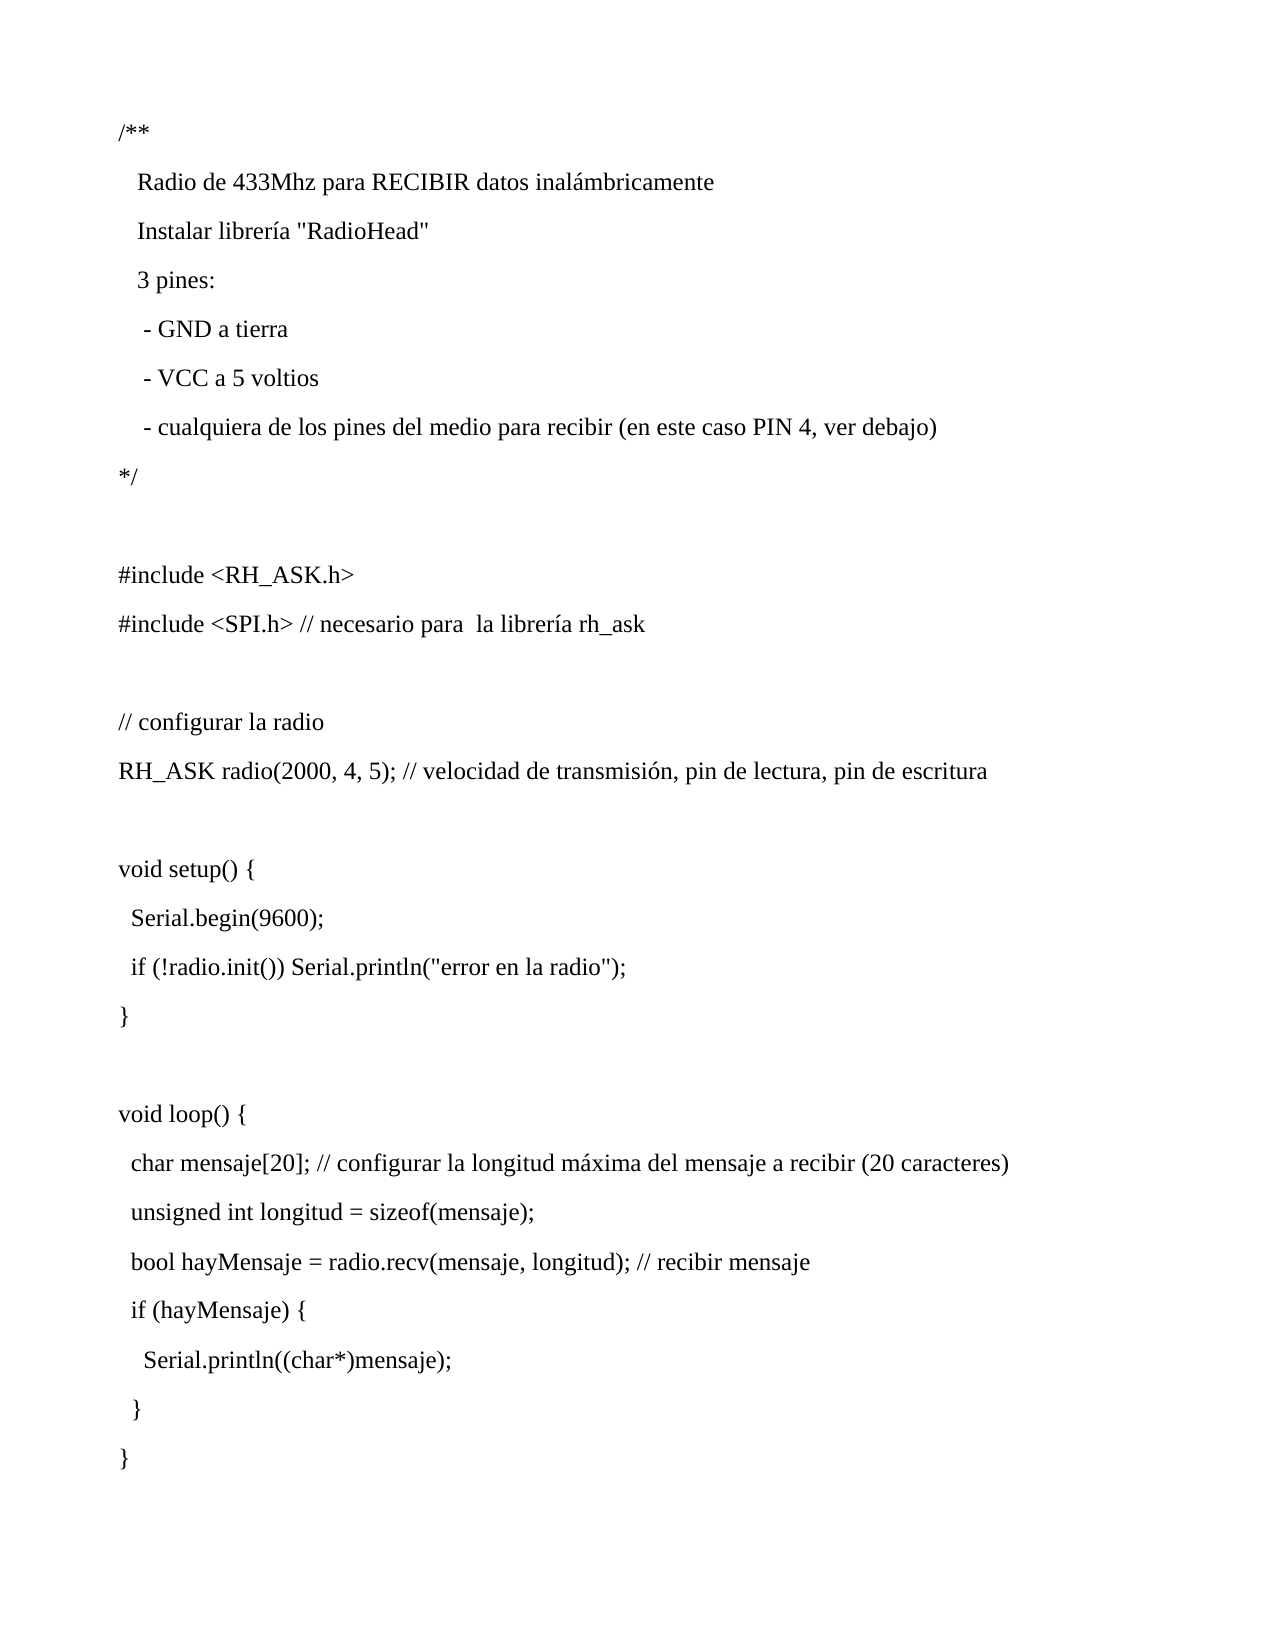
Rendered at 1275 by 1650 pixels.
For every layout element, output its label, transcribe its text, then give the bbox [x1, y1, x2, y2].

text } [118, 1443, 1157, 1472]
text Serial.println((char*)mensaje); [118, 1345, 1157, 1373]
text Radio de 433Mhz para RECIBIR datos inalámbricamente [118, 167, 1157, 196]
text 3 pines: [118, 265, 1157, 294]
text bool hayMensaje = radio.recv(mensaje, longitud); // recibir mensaje [118, 1247, 1157, 1275]
text void loop() { [118, 1099, 1157, 1128]
text - VCC a 5 voltios [118, 363, 1157, 392]
text RH_ASK radio(2000, 4, 5); // velocidad de transmisión, pin de lectura, pin de escritura [118, 756, 1157, 785]
text #include <RH_ASK.h> [118, 560, 1157, 588]
text if (!radio.init()) Serial.println("error en la radio"); [118, 952, 1157, 981]
text void setup() { [118, 854, 1157, 883]
text Instalar librería "RadioHead" [118, 216, 1157, 245]
text // configurar la radio [118, 707, 1157, 736]
text if (hayMensaje) { [118, 1296, 1157, 1324]
text } [118, 1001, 1157, 1030]
text } [118, 1394, 1157, 1422]
text unsigned int longitud = sizeof(mensaje); [118, 1197, 1157, 1226]
text #include <SPI.h> // necesario para la librería rh_ask [118, 609, 1157, 637]
text - GND a tierra [118, 314, 1157, 343]
text Serial.begin(9600); [118, 903, 1157, 932]
text - cualquiera de los pines del medio para recibir (en este caso PIN 4, ver debajo) [118, 412, 1157, 441]
text /** [118, 118, 1157, 147]
text */ [118, 462, 1157, 490]
text char mensaje[20]; // configurar la longitud máxima del mensaje a recibir (20 caracteres) [118, 1148, 1157, 1177]
